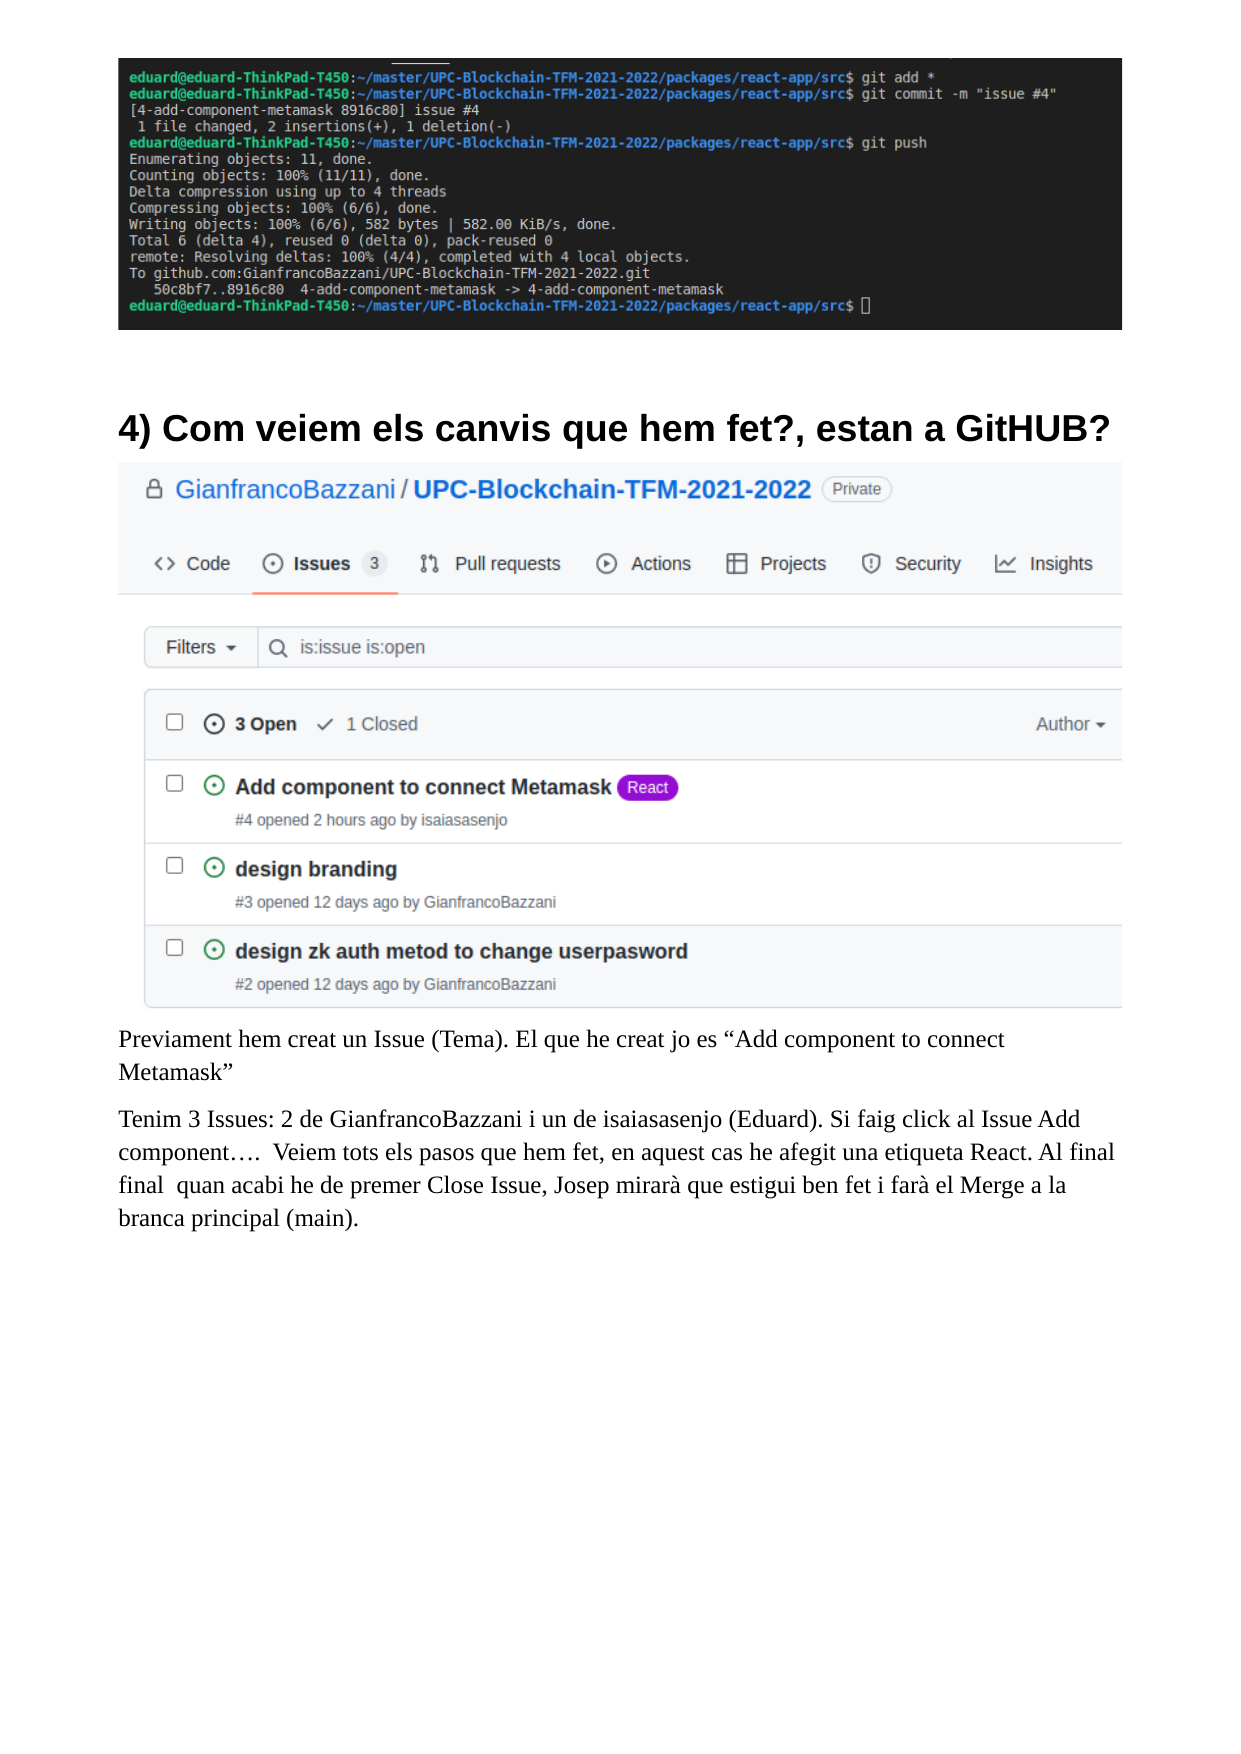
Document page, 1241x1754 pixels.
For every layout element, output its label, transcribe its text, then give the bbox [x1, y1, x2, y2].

subtitle 4) Com veiem els canvis que hem fet?, estan a GitHUB? [118, 407, 1122, 450]
picture [118, 462, 1123, 1020]
text Previament hem creat un Issue (Tema). El que he creat jo es “Add component to connect Metamask” [118, 1020, 1122, 1086]
text Tenim 3 Issues: 2 de GianfrancoBazzani i un de isaiasasenjo (Eduard). Si faig click al Issue Add component…. Veiem tots els pasos que hem fet, en aquest cas he afegit una etiqueta React. Al final final quan acabi he de premer Close Issue, Josep mirarà que estigui ben fet i farà el Merge a la branca principal (main). [118, 1104, 1122, 1232]
picture [118, 58, 1123, 330]
